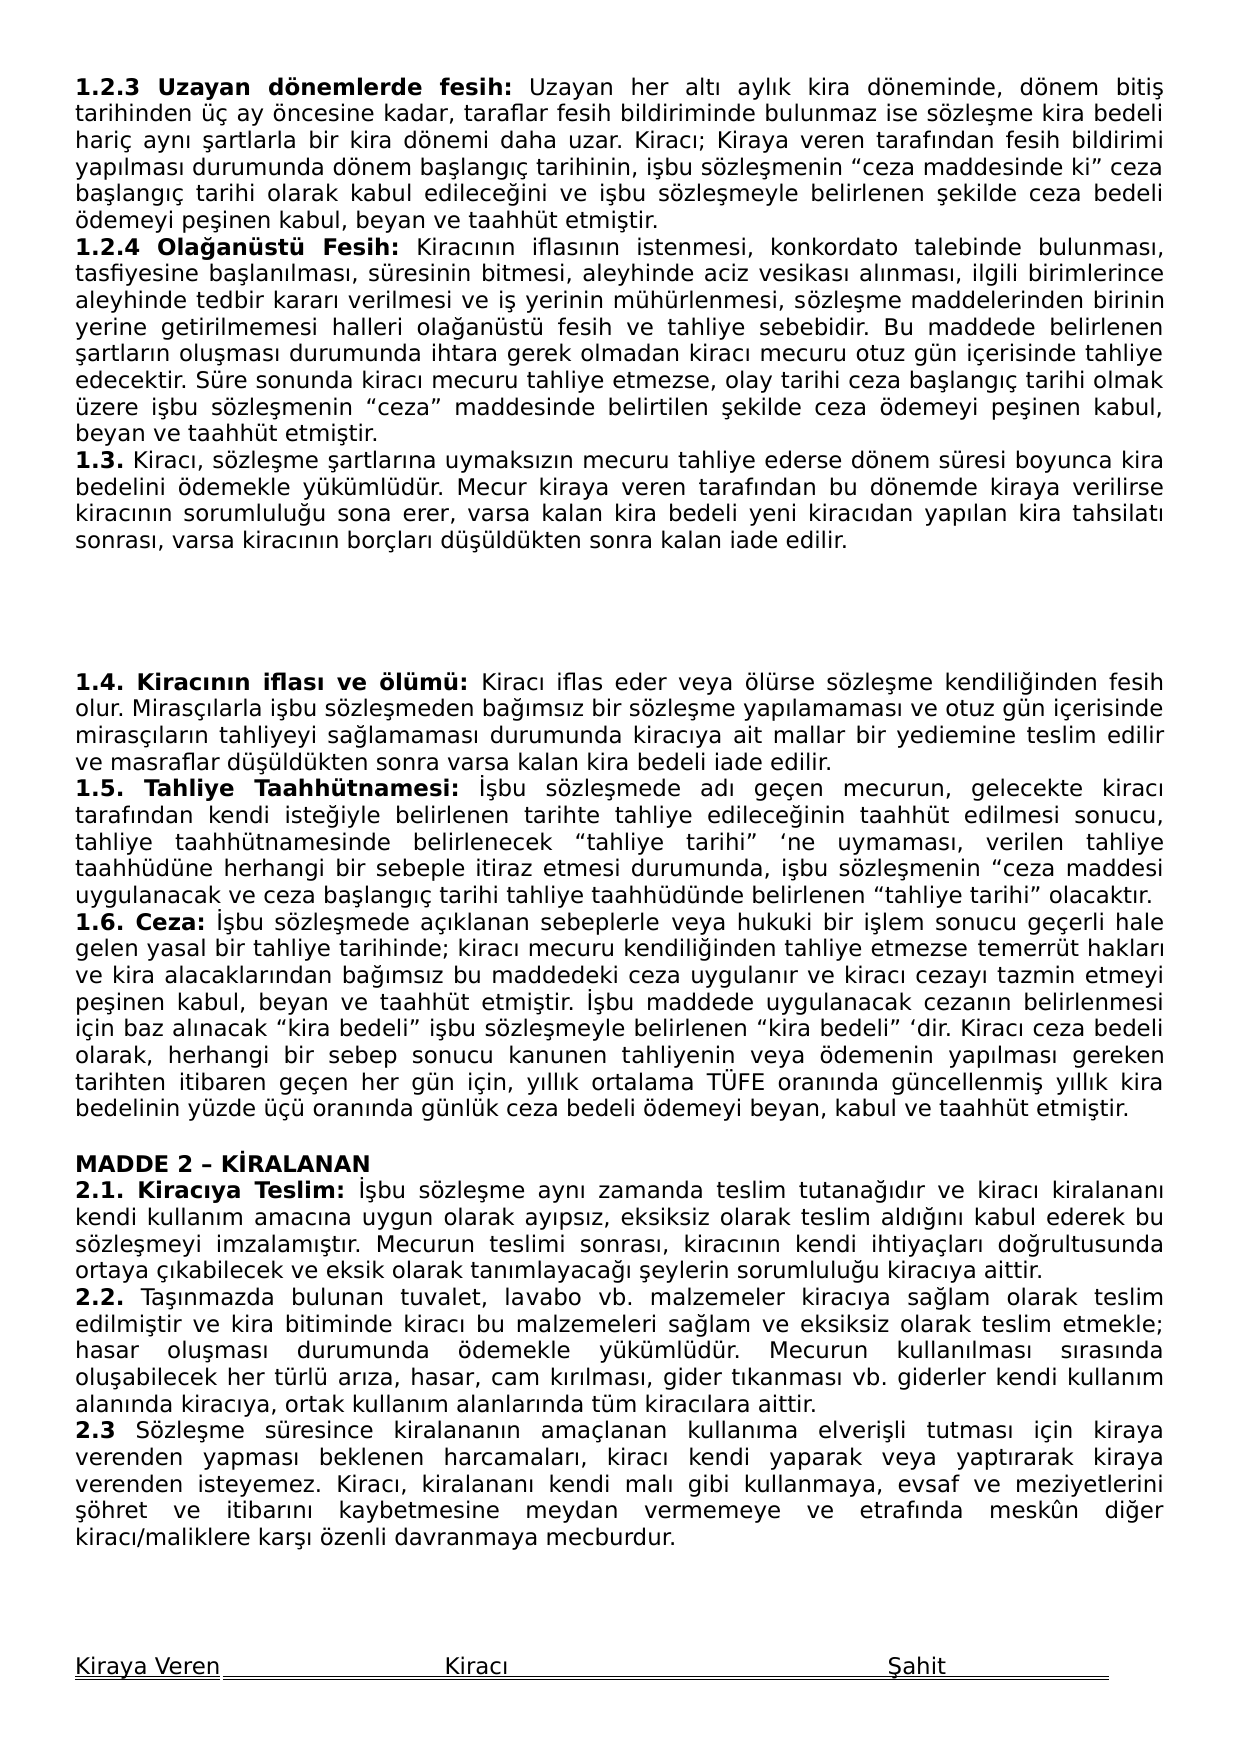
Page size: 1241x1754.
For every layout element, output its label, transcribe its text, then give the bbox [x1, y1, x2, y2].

text 1.4. Kiracının iflası ve ölümü: Kiracı iflas eder veya ölürse sözleşme kendiliğinden fesih olur. Mirasçılarla işbu sözleşmeden bağımsız bir sözleşme yapılamaması ve otuz gün içerisinde mirasçıların tahliyeyi sağlamaması durumunda kiracıya ait mallar bir yediemine teslim edilir ve masraflar düşüldükten sonra varsa kalan kira bedeli iade edilir. [75, 669, 1165, 775]
text 2.3 Sözleşme süresince kiralananın amaçlanan kullanıma elverişli tutması için kiraya verenden yapması beklenen harcamaları, kiracı kendi yaparak veya yaptırarak kiraya verenden isteyemez. Kiracı, kiralananı kendi malı gibi kullanmaya, evsaf ve meziyetlerini şöhret ve itibarını kaybetmesine meydan vermemeye ve etrafında meskûn diğer kiracı/maliklere karşı özenli davranmaya mecburdur. [75, 1417, 1165, 1551]
text MADDE 2 – KİRALANAN [75, 1151, 1165, 1177]
text 2.2. Taşınmazda bulunan tuvalet, lavabo vb. malzemeler kiracıya sağlam olarak teslim edilmiştir ve kira bitiminde kiracı bu malzemeleri sağlam ve eksiksiz olarak teslim etmekle; hasar oluşması durumunda ödemekle yükümlüdür. Mecurun kullanılması sırasında oluşabilecek her türlü arıza, hasar, cam kırılması, gider tıkanması vb. giderler kendi kullanım alanında kiracıya, ortak kullanım alanlarında tüm kiracılara aittir. [75, 1284, 1165, 1417]
text 1.3. Kiracı, sözleşme şartlarına uymaksızın mecuru tahliye ederse dönem süresi boyunca kira bedelini ödemekle yükümlüdür. Mecur kiraya veren tarafından bu dönemde kiraya verilirse kiracının sorumluluğu sona erer, varsa kalan kira bedeli yeni kiracıdan yapılan kira tahsilatı sonrası, varsa kiracının borçları düşüldükten sonra kalan iade edilir. [75, 447, 1165, 554]
text 1.2.4 Olağanüstü Fesih: Kiracının iflasının istenmesi, konkordato talebinde bulunması, tasfiyesine başlanılması, süresinin bitmesi, aleyhinde aciz vesikası alınması, ilgili birimlerince aleyhinde tedbir kararı verilmesi ve iş yerinin mühürlenmesi, sözleşme maddelerinden birinin yerine getirilmemesi halleri olağanüstü fesih ve tahliye sebebidir. Bu maddede belirlenen şartların oluşması durumunda ihtara gerek olmadan kiracı mecuru otuz gün içerisinde tahliye edecektir. Süre sonunda kiracı mecuru tahliye etmezse, olay tarihi ceza başlangıç tarihi olmak üzere işbu sözleşmenin “ceza” maddesinde belirtilen şekilde ceza ödemeyi peşinen kabul, beyan ve taahhüt etmiştir. [75, 234, 1165, 447]
text 1.6. Ceza: İşbu sözleşmede açıklanan sebeplerle veya hukuki bir işlem sonucu geçerli hale gelen yasal bir tahliye tarihinde; kiracı mecuru kendiliğinden tahliye etmezse temerrüt hakları ve kira alacaklarından bağımsız bu maddedeki ceza uygulanır ve kiracı cezayı tazmin etmeyi peşinen kabul, beyan ve taahhüt etmiştir. İşbu maddede uygulanacak cezanın belirlenmesi için baz alınacak “kira bedeli” işbu sözleşmeyle belirlenen “kira bedeli” ‘dir. Kiracı ceza bedeli olarak, herhangi bir sebep sonucu kanunen tahliyenin veya ödemenin yapılması gereken tarihten itibaren geçen her gün için, yıllık ortalama TÜFE oranında güncellenmiş yıllık kira bedelinin yüzde üçü oranında günlük ceza bedeli ödemeyi beyan, kabul ve taahhüt etmiştir. [75, 909, 1165, 1122]
text 2.1. Kiracıya Teslim: İşbu sözleşme aynı zamanda teslim tutanağıdır ve kiracı kiralananı kendi kullanım amacına uygun olarak ayıpsız, eksiksiz olarak teslim aldığını kabul ederek bu sözleşmeyi imzalamıştır. Mecurun teslimi sonrası, kiracının kendi ihtiyaçları doğrultusunda ortaya çıkabilecek ve eksik olarak tanımlayacağı şeylerin sorumluluğu kiracıya aittir. [75, 1177, 1165, 1284]
text 1.5. Tahliye Taahhütnamesi: İşbu sözleşmede adı geçen mecurun, gelecekte kiracı tarafından kendi isteğiyle belirlenen tarihte tahliye edileceğinin taahhüt edilmesi sonucu, tahliye taahhütnamesinde belirlenecek “tahliye tarihi” ‘ne uymaması, verilen tahliye taahhüdüne herhangi bir sebeple itiraz etmesi durumunda, işbu sözleşmenin “ceza maddesi uygulanacak ve ceza başlangıç tarihi tahliye taahhüdünde belirlenen “tahliye tarihi” olacaktır. [75, 775, 1165, 909]
text 1.2.3 Uzayan dönemlerde fesih: Uzayan her altı aylık kira döneminde, dönem bitiş tarihinden üç ay öncesine kadar, taraflar fesih bildiriminde bulunmaz ise sözleşme kira bedeli hariç aynı şartlarla bir kira dönemi daha uzar. Kiracı; Kiraya veren tarafından fesih bildirimi yapılması durumunda dönem başlangıç tarihinin, işbu sözleşmenin “ceza maddesinde ki” ceza başlangıç tarihi olarak kabul edileceğini ve işbu sözleşmeyle belirlenen şekilde ceza bedeli ödemeyi peşinen kabul, beyan ve taahhüt etmiştir. [75, 74, 1165, 234]
